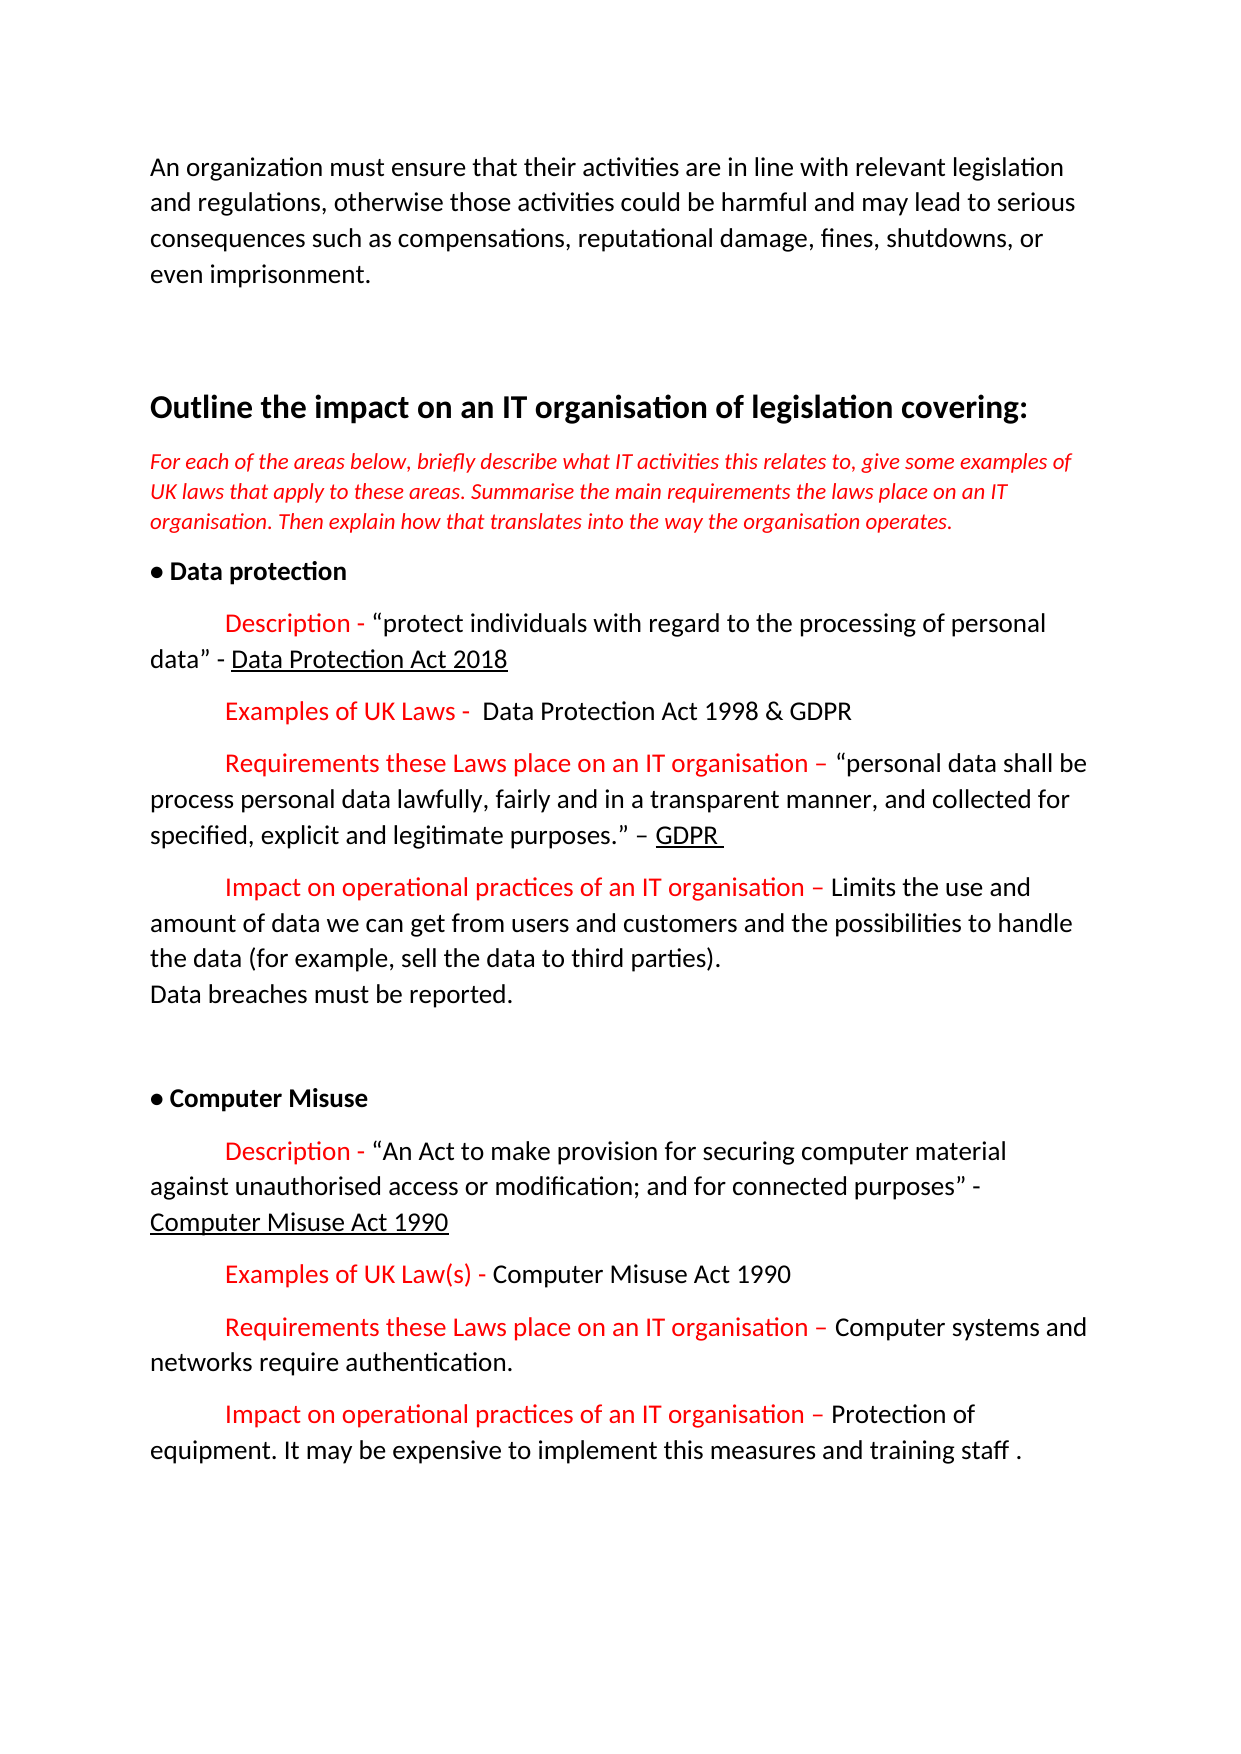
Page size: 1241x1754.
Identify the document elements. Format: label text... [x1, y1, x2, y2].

text Requirements these Laws place on an IT organisation – “personal data shall be process personal data lawfully, fairly and in a transparent manner, and collected for specified, explicit and legitimate purposes.” – GDPR [150, 747, 1090, 851]
text • Data protection [150, 554, 1090, 587]
text Description - “An Act to make provision for securing computer material against unauthorised access or modification; and for connected purposes” - Computer Misuse Act 1990 [150, 1134, 1090, 1238]
text Impact on operational practices of an IT organisation – Protection of equipment. It may be expensive to implement this measures and training staff . [150, 1398, 1090, 1466]
text Outline the impact on an IT organisation of legislation covering: [150, 386, 1090, 427]
text Examples of UK Laws - Data Protection Act 1998 & GDPR [150, 694, 1090, 727]
text An organization must ensure that their activities are in line with relevant legislation and regulations, otherwise those activities could be harmful and may lead to serious consequences such as compensations, reputational damage, fines, shutdowns, or even imprisonment. [150, 150, 1090, 367]
text Examples of UK Law(s) - Computer Misuse Act 1990 [150, 1257, 1090, 1291]
text For each of the areas below, briefly describe what IT activities this relates to, give some examples of UK laws that apply to these areas. Summarise the main requirements the laws place on an IT organisation. Then explain how that translates into the way the organisation operates. [150, 447, 1090, 535]
text Impact on operational practices of an IT organisation – Limits the use and amount of data we can get from users and customers and the possibilities to handle the data (for example, sell the data to third parties). Data breaches must be reported. [150, 870, 1090, 1010]
text Description - “protect individuals with regard to the processing of personal data” - Data Protection Act 2018 [150, 606, 1090, 675]
text • Computer Misuse [150, 1082, 1090, 1115]
text Requirements these Laws place on an IT organisation – Computer systems and networks require authentication. [150, 1310, 1090, 1378]
